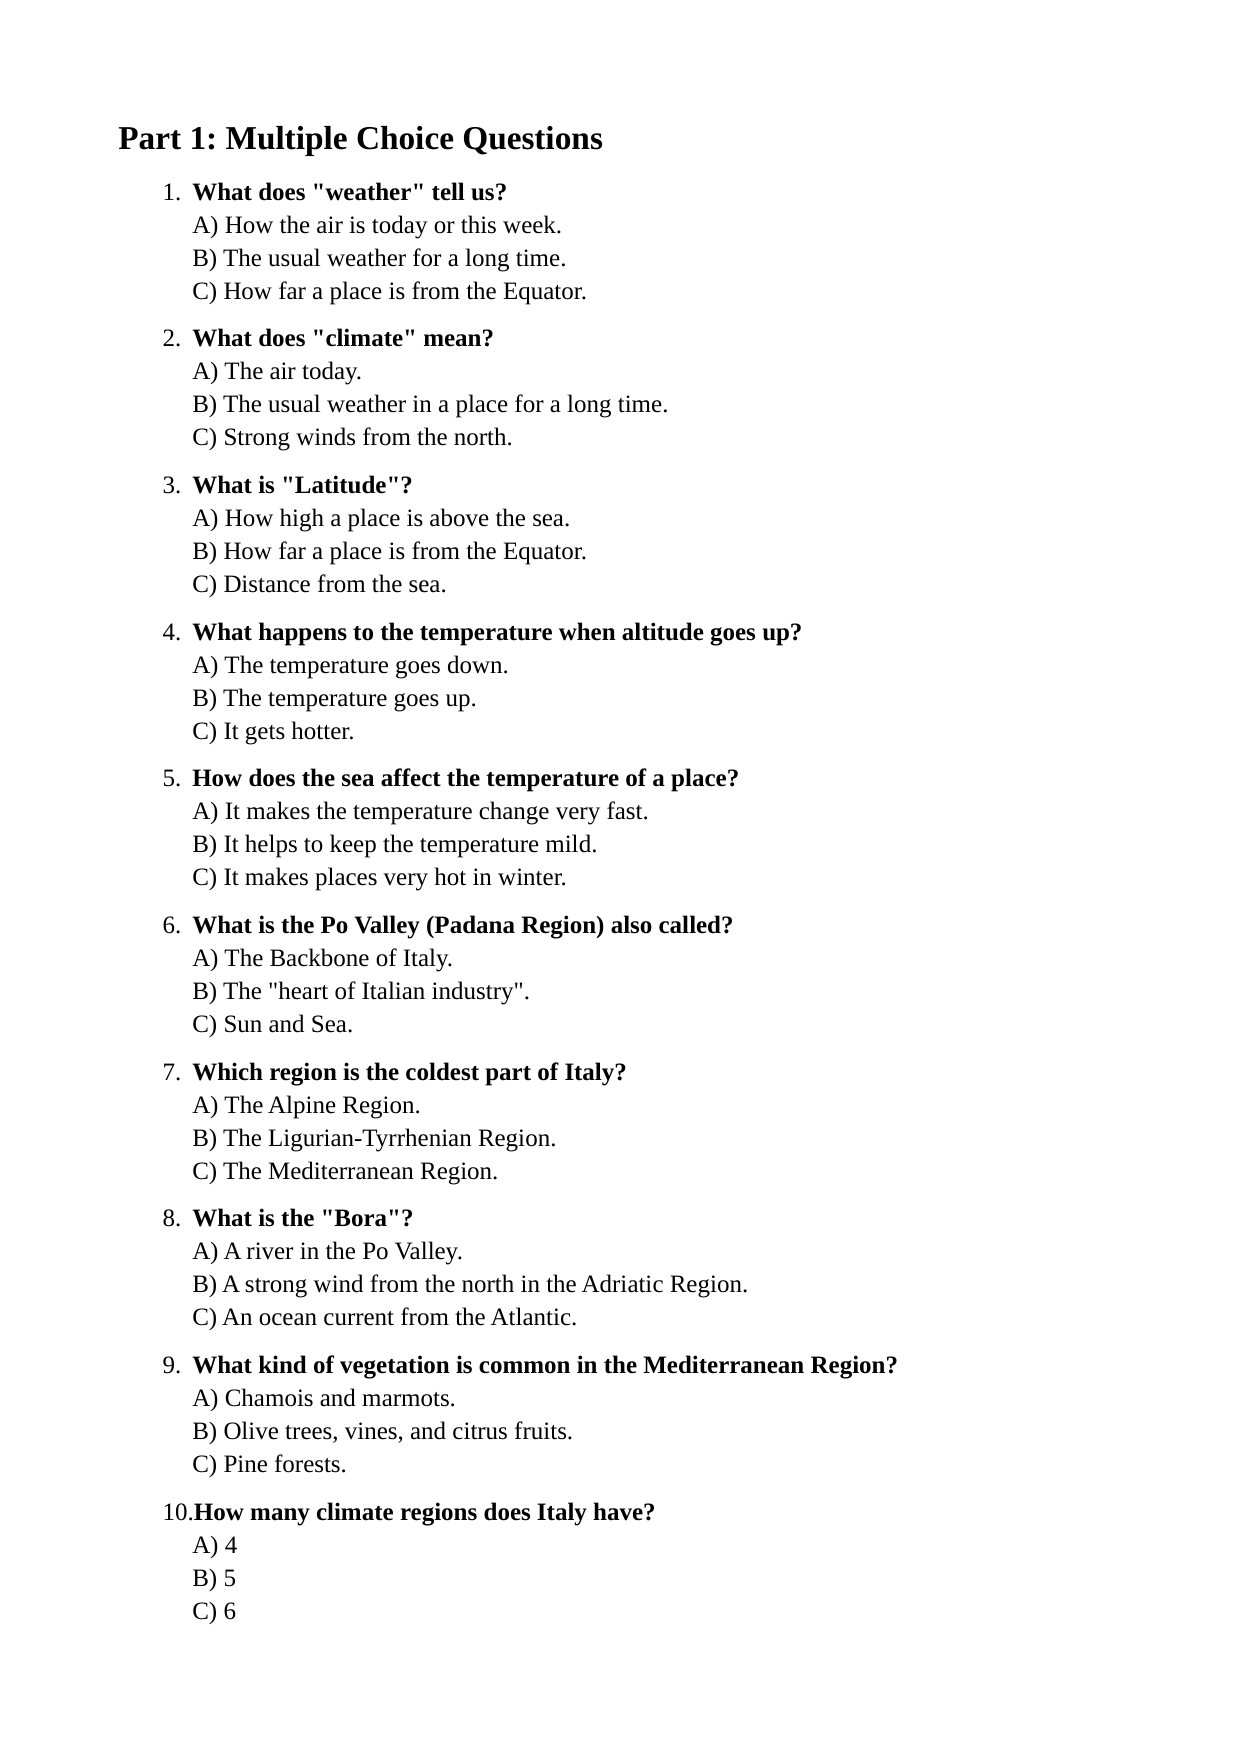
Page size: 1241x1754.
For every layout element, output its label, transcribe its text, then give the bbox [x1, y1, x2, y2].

list What is the "Bora"? A) A river in the Po Valley. B) A strong wind from the north in the Adriatic Region. C) An ocean current from the Atlantic. [162, 1203, 1122, 1331]
list What happens to the temperature when altitude goes up? A) The temperature goes down. B) The temperature goes up. C) It gets hotter. [162, 617, 1122, 744]
list What does "weather" tell us? A) How the air is today or this week. B) The usual weather for a long time. C) How far a place is from the Equator. [162, 177, 1122, 304]
list What is the Po Valley (Padana Region) also called? A) The Backbone of Italy. B) The "heart of Italian industry". C) Sun and Sea. [162, 910, 1122, 1038]
text Part 1: Multiple Choice Questions [118, 118, 1122, 156]
list How many climate regions does Italy have? A) 4 B) 5 C) 6 [162, 1497, 1122, 1624]
list What does "climate" mean? A) The air today. B) The usual weather in a place for a long time. C) Strong winds from the north. [162, 323, 1122, 451]
list What is "Latitude"? A) How high a place is above the sea. B) How far a place is from the Equator. C) Distance from the sea. [162, 470, 1122, 598]
list Which region is the coldest part of Italy? A) The Alpine Region. B) The Ligurian-Tyrrhenian Region. C) The Mediterranean Region. [162, 1057, 1122, 1184]
list What kind of vegetation is common in the Mediterranean Region? A) Chamois and marmots. B) Olive trees, vines, and citrus fruits. C) Pine forests. [162, 1350, 1122, 1478]
list How does the sea affect the temperature of a place? A) It makes the temperature change very fast. B) It helps to keep the temperature mild. C) It makes places very hot in winter. [162, 763, 1122, 891]
